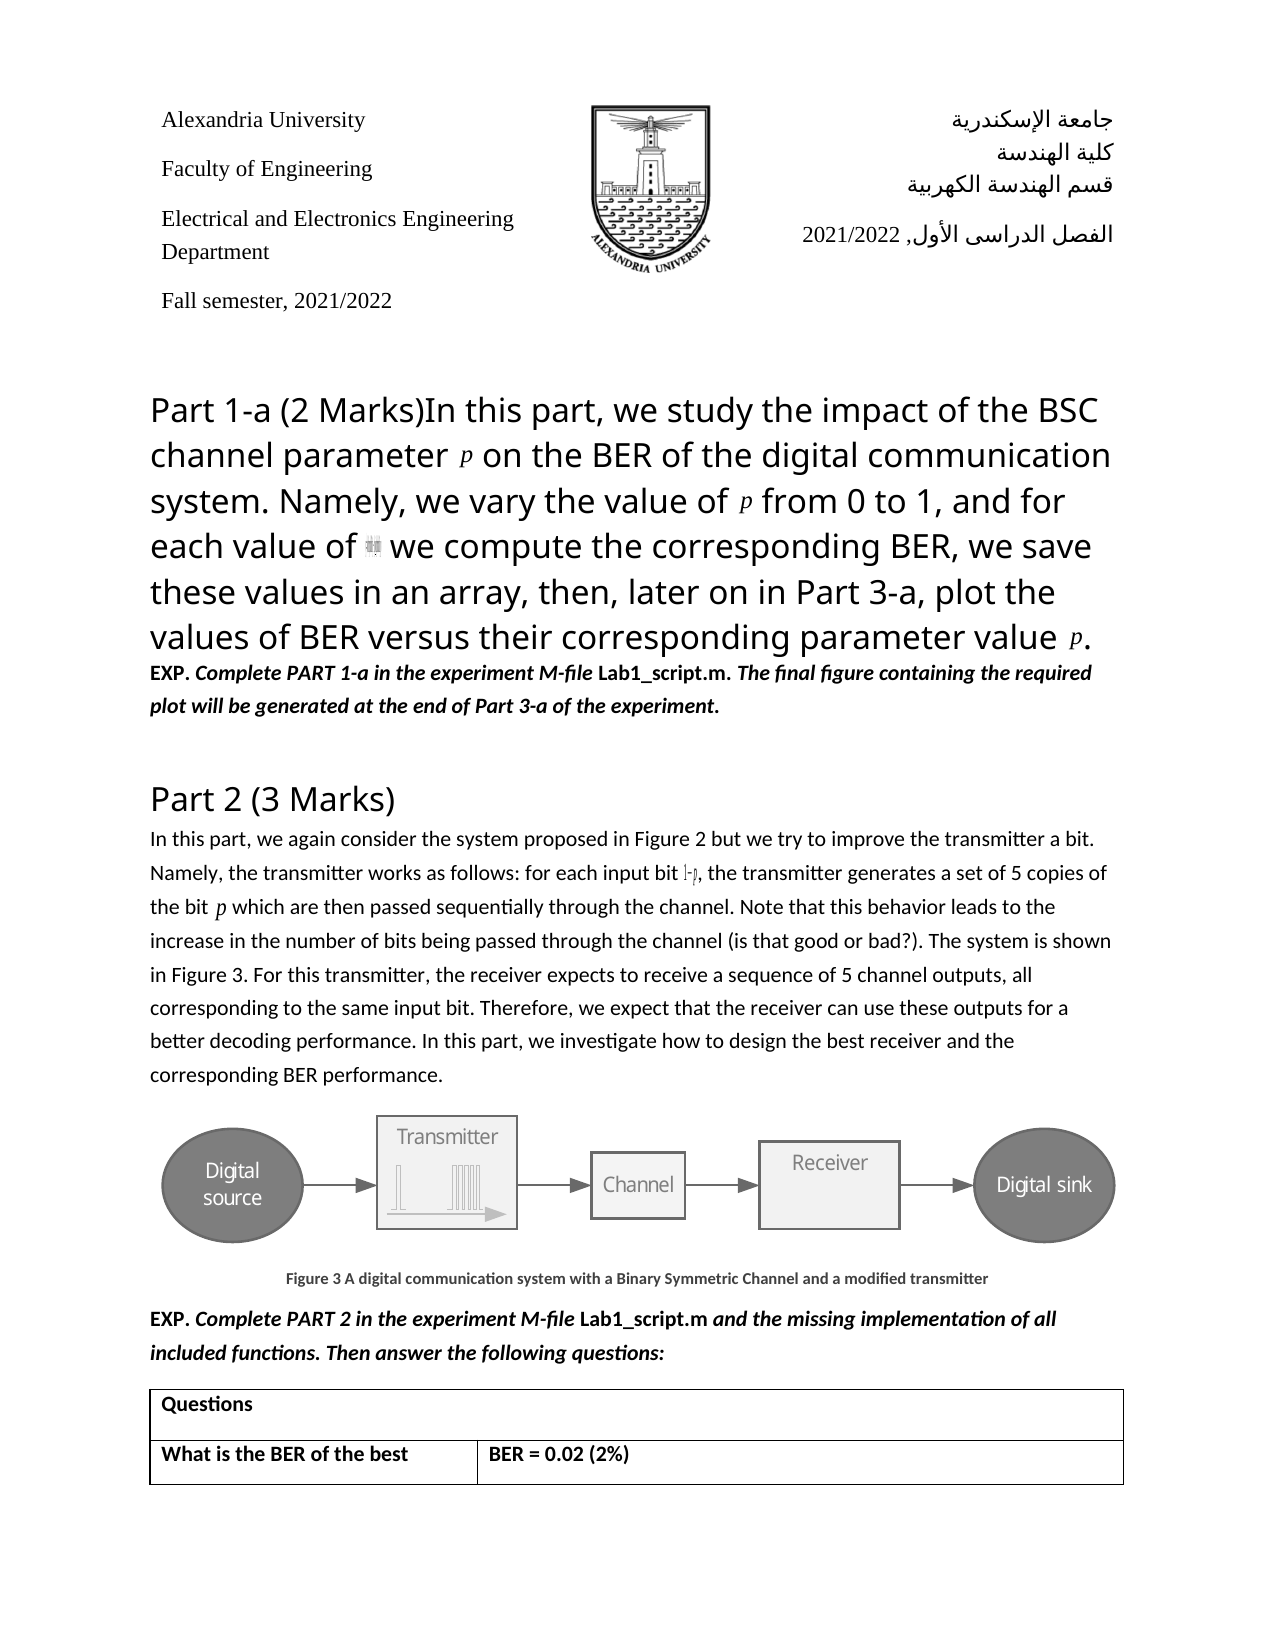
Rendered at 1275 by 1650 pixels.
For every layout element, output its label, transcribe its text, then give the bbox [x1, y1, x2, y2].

picture [566, 105, 734, 273]
subtitle Part 2 (3 Marks) [150, 776, 1125, 821]
text Figure 3 A digital communication system with a Binary Symmetric Channel and a modified transmitter [150, 1269, 1125, 1289]
table_cell What is the BER of the best [151, 1441, 477, 1484]
subtitle Part 1-a (2 Marks)In this part, we study the impact of the BSC channel parameter on the BER of the digital communication system. Namely, we vary the value of from 0 to 1, and for each value of we compute the corresponding BER, we save these values in an array, then, later on in Part 3-a, plot the values of BER versus their corresponding parameter value . [150, 387, 1125, 659]
table_cell BER = 0.02 (2%) [478, 1441, 1123, 1484]
table_header Questions [151, 1390, 1123, 1439]
text EXP. Complete PART 2 in the experiment M-file Lab1_script.m and the missing implementation of all included functions. Then answer the following questions: [150, 1306, 1125, 1366]
text In this part, we again consider the system proposed in Figure 2 but we try to improve the transmitter a bit. Namely, the transmitter works as follows: for each input bit , the transmitter generates a set of 5 copies of the bit which are then passed sequentially through the channel. Note that this behavior leads to the increase in the number of bits being passed through the channel (is that good or bad?). The system is shown in Figure 3. For this transmitter, the receiver expects to receive a sequence of 5 channel outputs, all corresponding to the same input bit. Therefore, we expect that the receiver can use these outputs for a better decoding performance. In this part, we investigate how to design the best receiver and the corresponding BER performance. [150, 826, 1125, 1087]
text EXP. Complete PART 1-a in the experiment M-file Lab1_script.m. The final figure containing the required plot will be generated at the end of Part 3-a of the experiment. [150, 659, 1125, 753]
